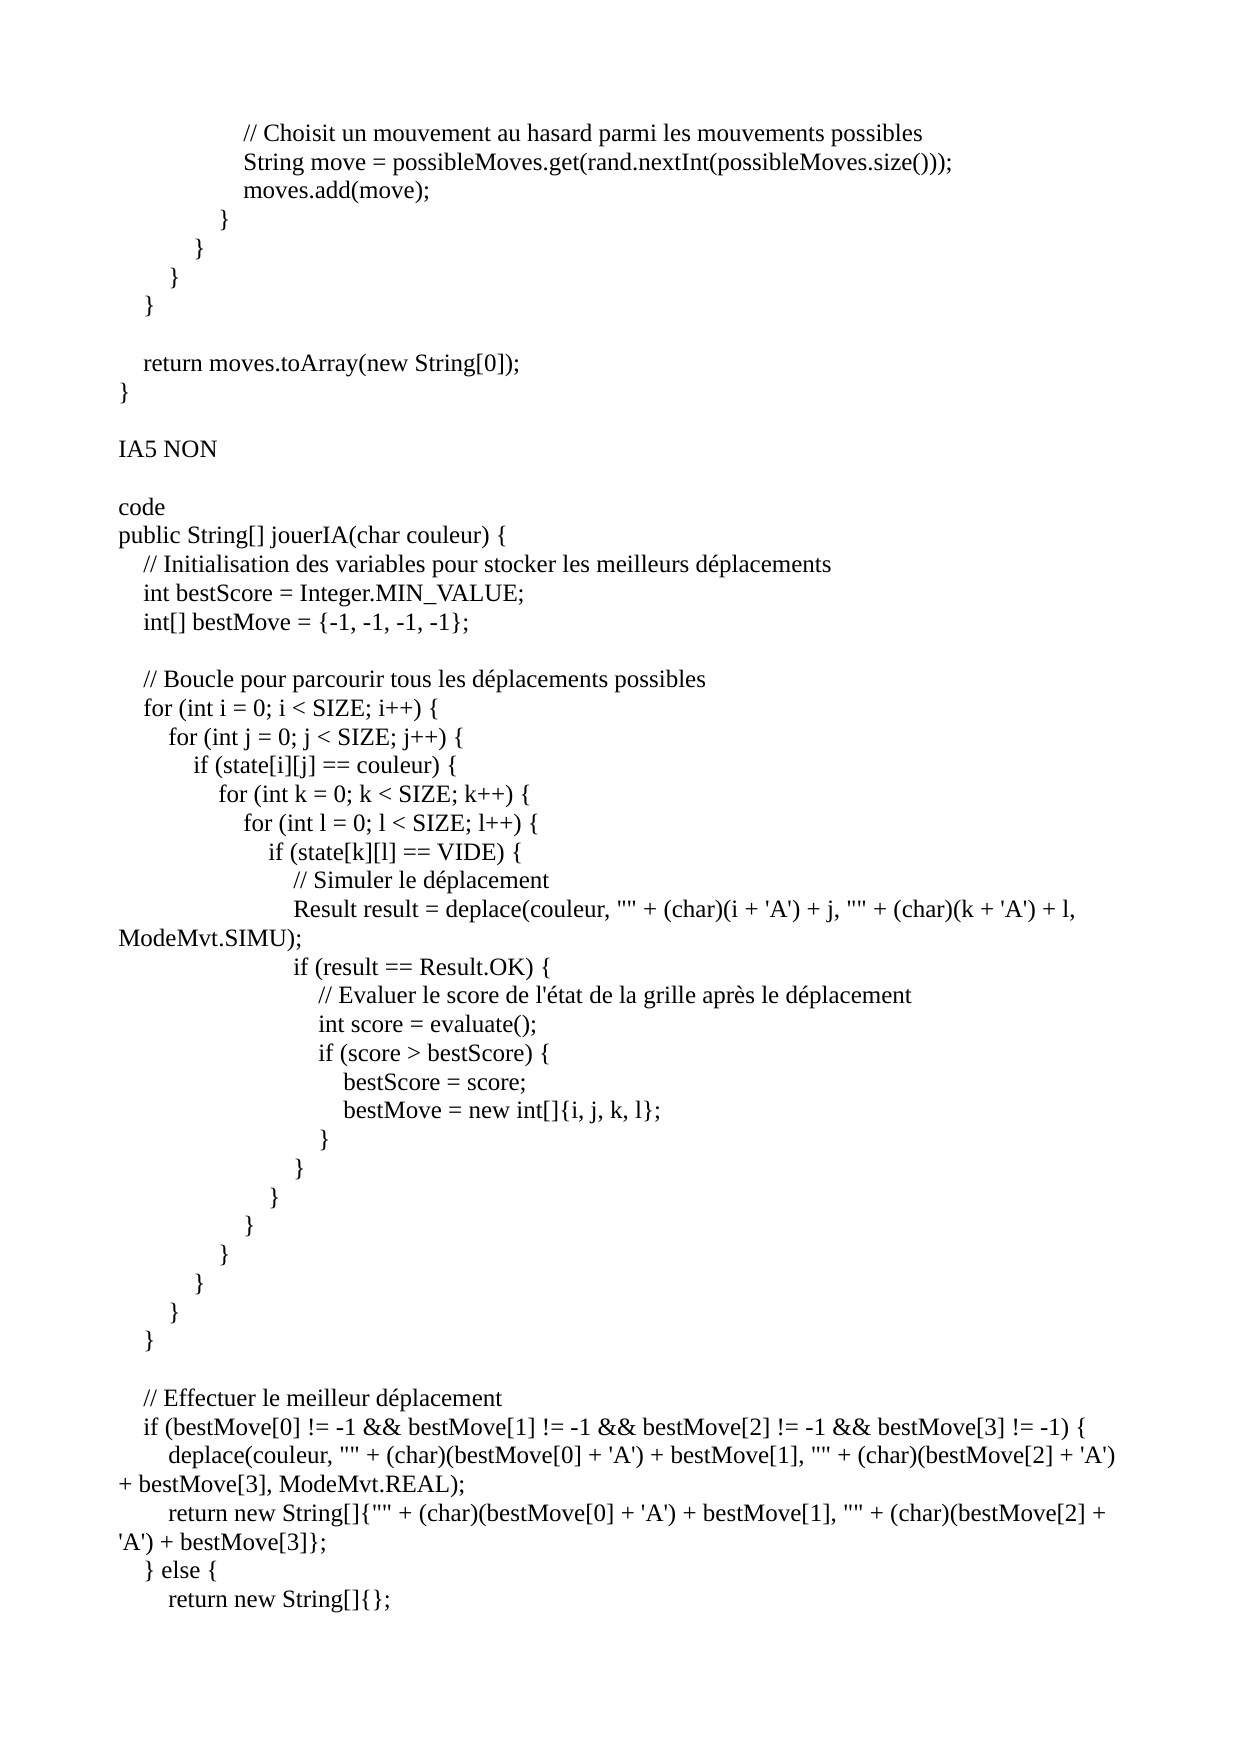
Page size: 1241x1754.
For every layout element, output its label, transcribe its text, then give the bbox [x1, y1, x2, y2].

text } else { [118, 1556, 1122, 1584]
text return new String[]{}; [118, 1584, 1122, 1613]
text } [118, 1211, 1122, 1239]
text return new String[]{"" + (char)(bestMove[0] + 'A') + bestMove[1], "" + (char)(bestMove[2] + 'A') + bestMove[3]}; [118, 1498, 1122, 1556]
text } [118, 1124, 1122, 1153]
text code [118, 492, 1122, 521]
text public String[] jouerIA(char couleur) { [118, 521, 1122, 549]
text } [118, 1239, 1122, 1268]
text deplace(couleur, "" + (char)(bestMove[0] + 'A') + bestMove[1], "" + (char)(bestMove[2] + 'A') + bestMove[3], ModeMvt.REAL); [118, 1441, 1122, 1498]
text if (score > bestScore) { [118, 1038, 1122, 1067]
text // Choisit un mouvement au hasard parmi les mouvements possibles [118, 118, 1122, 147]
text if (state[i][j] == couleur) { [118, 751, 1122, 779]
text for (int i = 0; i < SIZE; i++) { [118, 693, 1122, 722]
text bestMove = new int[]{i, j, k, l}; [118, 1096, 1122, 1124]
text // Evaluer le score de l'état de la grille après le déplacement [118, 981, 1122, 1009]
text moves.add(move); [118, 176, 1122, 204]
text return moves.toArray(new String[0]); [118, 348, 1122, 377]
text IA5 NON [118, 434, 1122, 463]
text // Initialisation des variables pour stocker les meilleurs déplacements [118, 549, 1122, 578]
text } [118, 262, 1122, 291]
text String move = possibleMoves.get(rand.nextInt(possibleMoves.size())); [118, 147, 1122, 176]
text bestScore = score; [118, 1067, 1122, 1096]
text if (state[k][l] == VIDE) { [118, 837, 1122, 866]
text for (int j = 0; j < SIZE; j++) { [118, 722, 1122, 751]
text int bestScore = Integer.MIN_VALUE; [118, 578, 1122, 607]
text for (int l = 0; l < SIZE; l++) { [118, 808, 1122, 837]
text } [118, 204, 1122, 233]
text int[] bestMove = {-1, -1, -1, -1}; [118, 607, 1122, 636]
text for (int k = 0; k < SIZE; k++) { [118, 779, 1122, 808]
text int score = evaluate(); [118, 1009, 1122, 1038]
text } [118, 1153, 1122, 1182]
text // Effectuer le meilleur déplacement [118, 1383, 1122, 1412]
text if (result == Result.OK) { [118, 952, 1122, 981]
text } [118, 291, 1122, 319]
text if (bestMove[0] != -1 && bestMove[1] != -1 && bestMove[2] != -1 && bestMove[3] != -1) { [118, 1412, 1122, 1441]
text } [118, 1182, 1122, 1211]
text // Simuler le déplacement [118, 866, 1122, 894]
text } [118, 1297, 1122, 1326]
text Result result = deplace(couleur, "" + (char)(i + 'A') + j, "" + (char)(k + 'A') + l, ModeMvt.SIMU); [118, 894, 1122, 952]
text // Boucle pour parcourir tous les déplacements possibles [118, 664, 1122, 693]
text } [118, 233, 1122, 262]
text } [118, 1326, 1122, 1354]
text } [118, 377, 1122, 406]
text } [118, 1268, 1122, 1297]
